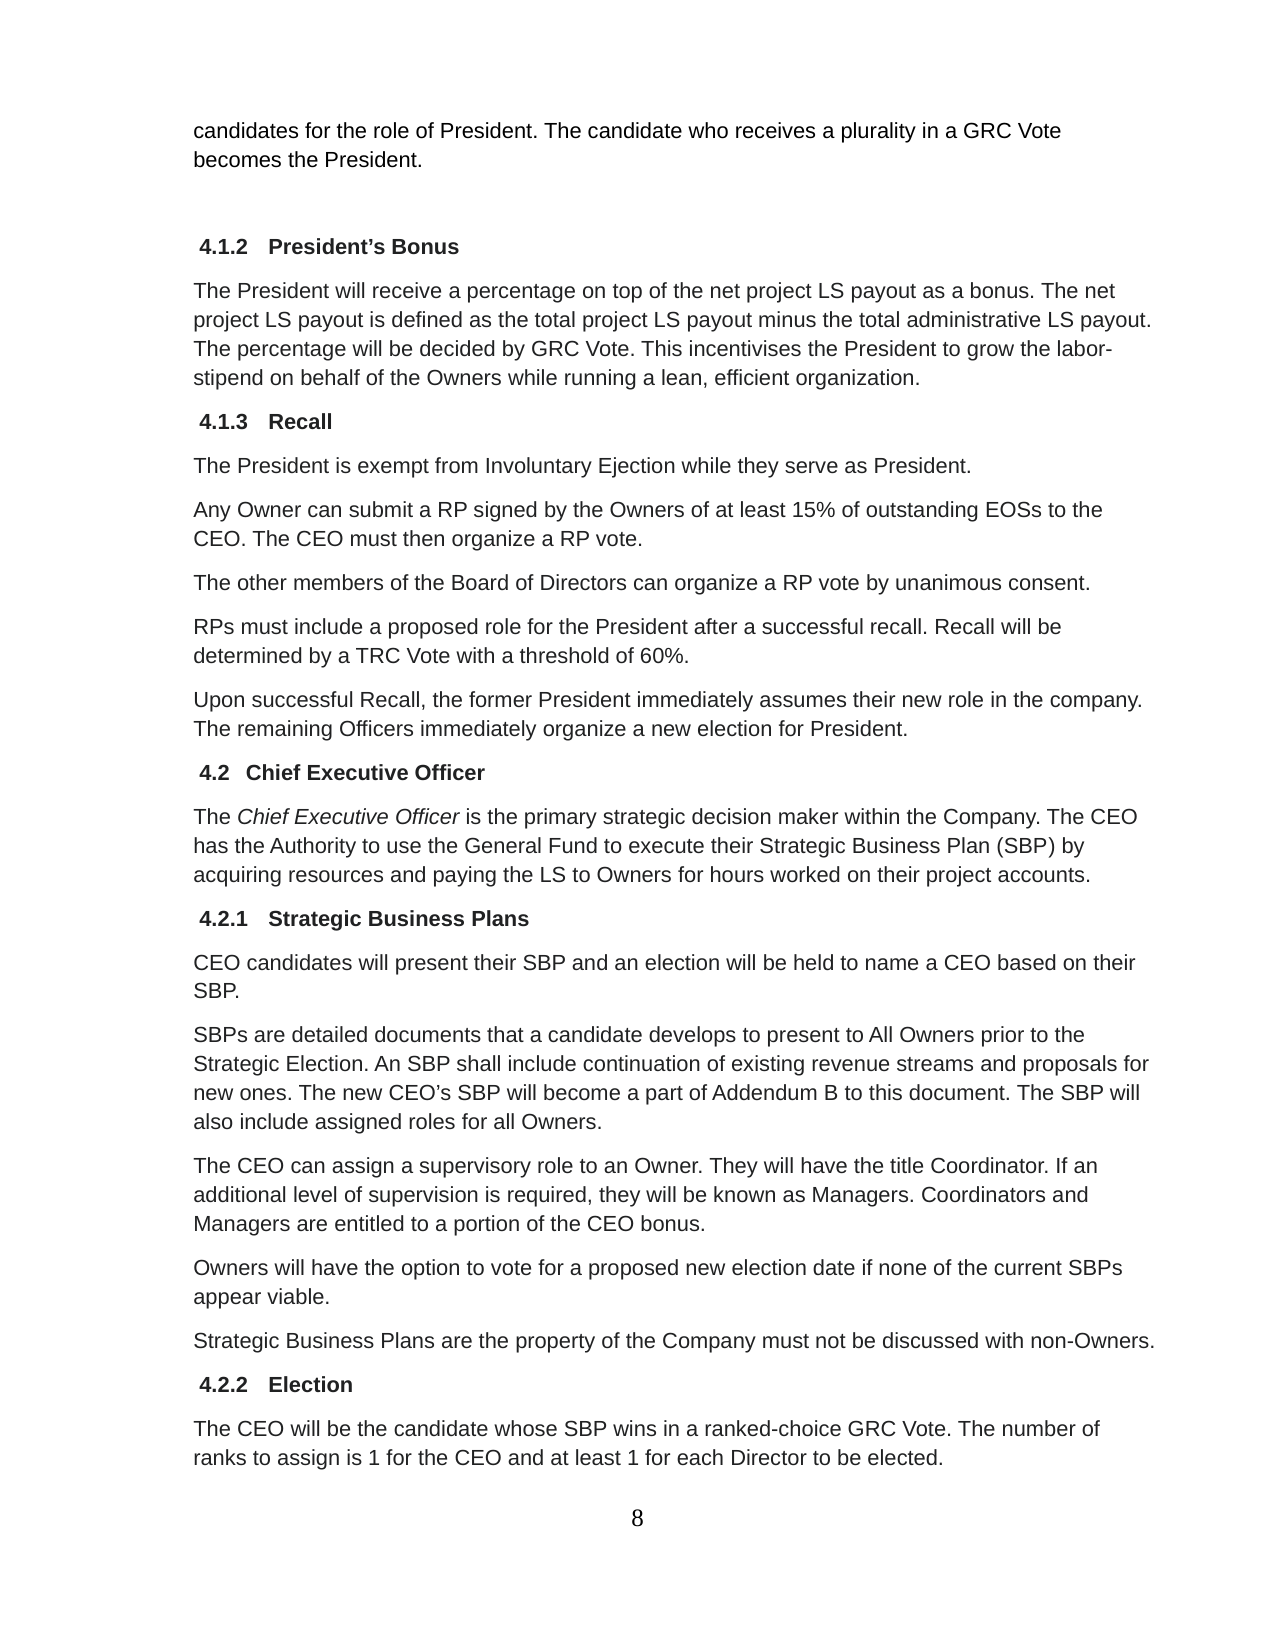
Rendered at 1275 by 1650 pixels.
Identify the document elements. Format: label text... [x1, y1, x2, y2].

list Owners will have the option to vote for a proposed new election date if none of the current SBPs appear viable. [193, 1255, 1157, 1309]
list The other members of the Board of Directors can organize a RP vote by unanimous consent. [156, 570, 1157, 595]
list CEO candidates will present their SBP and an election will be held to name a CEO based on their SBP. [193, 949, 1157, 1003]
list The President will receive a percentage on top of the net project LS payout as a bonus. The net project LS payout is defined as the total project LS payout minus the total administrative LS payout. The percentage will be decided by GRC Vote. This incentivises the President to grow the labor-stipend on behalf of the Owners while running a lean, efficient organization. [193, 278, 1157, 390]
subtitle Strategic Business Plans [193, 905, 1157, 931]
subtitle Recall [193, 409, 1157, 434]
list The CEO can assign a supervisory role to an Owner. They will have the title Coordinator. If an additional level of supervision is required, they will be known as Managers. Coordinators and Managers are entitled to a portion of the CEO bonus. [193, 1153, 1157, 1236]
list The CEO will be the candidate whose SBP wins in a ranked-choice GRC Vote. The number of ranks to assign is 1 for the CEO and at least 1 for each Director to be elected. [193, 1416, 1157, 1470]
subtitle Election [193, 1372, 1157, 1397]
list SBPs are detailed documents that a candidate develops to present to All Owners prior to the Strategic Election. An SBP shall include continuation of existing revenue streams and proposals for new ones. The new CEO’s SBP will become a part of Addendum B to this document. The SBP will also include assigned roles for all Owners. [193, 1022, 1157, 1134]
subtitle President’s Bonus [193, 234, 1157, 259]
list Strategic Business Plans are the property of the Company must not be discussed with non-Owners. [193, 1328, 1157, 1353]
list RPs must include a proposed role for the President after a successful recall. Recall will be determined by a TRC Vote with a threshold of 60%. [156, 614, 1157, 668]
list Any Owner can submit a RP signed by the Owners of at least 15% of outstanding EOSs to the CEO. The CEO must then organize a RP vote. [156, 497, 1157, 551]
list candidates for the role of President. The candidate who receives a plurality in a GRC Vote becomes the President. [193, 118, 1157, 172]
list Upon successful Recall, the former President immediately assumes their new role in the company. The remaining Officers immediately organize a new election for President. [156, 687, 1157, 741]
subtitle Chief Executive Officer [193, 759, 1157, 785]
list The Chief Executive Officer is the primary strategic decision maker within the Company. The CEO has the Authority to use the General Fund to execute their Strategic Business Plan (SBP) by acquiring resources and paying the LS to Owners for hours worked on their project accounts. [193, 803, 1157, 887]
list The President is exempt from Involuntary Ejection while they serve as President. [156, 453, 1157, 478]
